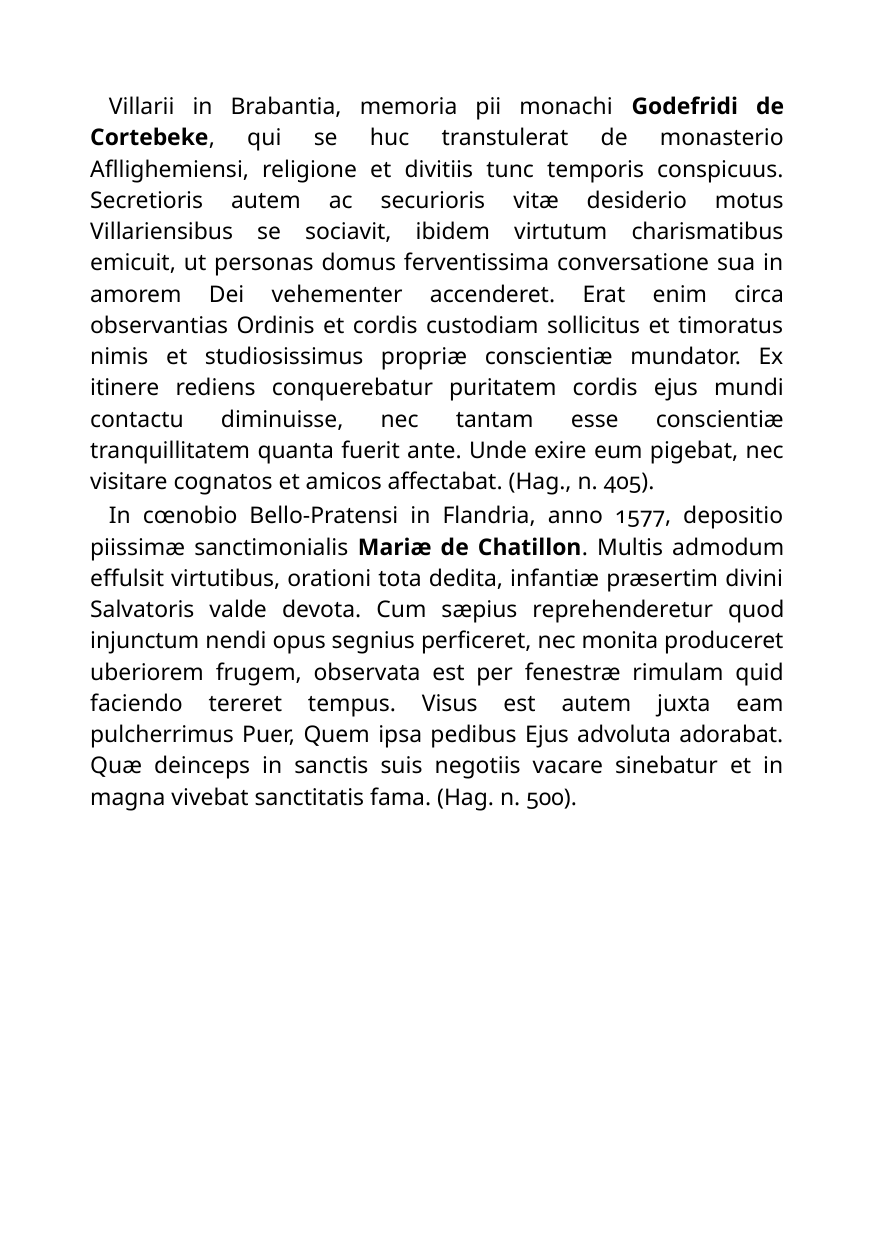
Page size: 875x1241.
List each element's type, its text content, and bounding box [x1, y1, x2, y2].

text In cœnobio Bello-Pratensi in Flandria, anno 1577, depositio piissimæ sanctimonialis Mariæ de Chatillon. Multis ad­modum effulsit virtutibus, orationi tota dedita, infantiæ præsertim divini Salvatoris valde devota. Cum sæpius repre­henderetur quod injunctum nendi opus segnius perficeret, nec monita produceret uberiorem frugem, observata est per fenestræ rimulam quid faciendo tereret tempus. Visus est autem juxta eam pulcherrimus Puer, Quem ipsa pedibus Ejus advoluta adorabat. Quæ deinceps in sanctis suis negotiis vacare sinebatur et in magna vivebat sanctitatis fama. (Hag. n. 500). [90, 499, 784, 812]
text Villarii in Brabantia, memoria pii monachi Godefridi de Cortebeke, qui se huc transtulerat de monasterio Afllighemiensi, religione et divitiis tunc temporis conspicuus. Secre­tioris autem ac securioris vitæ desiderio motus Villariensibus se sociavit, ibidem virtutum charismatibus emicuit, ut personas domus ferventissima conversatione sua in amorem Dei vehe­menter accenderet. Erat enim circa observantias Ordinis et cordis custodiam sollicitus et timoratus nimis et studiosissimus propriæ conscientiæ mundator. Ex itinere rediens conquere­batur puritatem cordis ejus mundi contactu diminuisse, nec tantam esse conscientiæ tranquillitatem quanta fuerit ante. Unde exire eum pigebat, nec visitare cognatos et amicos affectabat. (Hag., n. 405). [90, 90, 784, 496]
